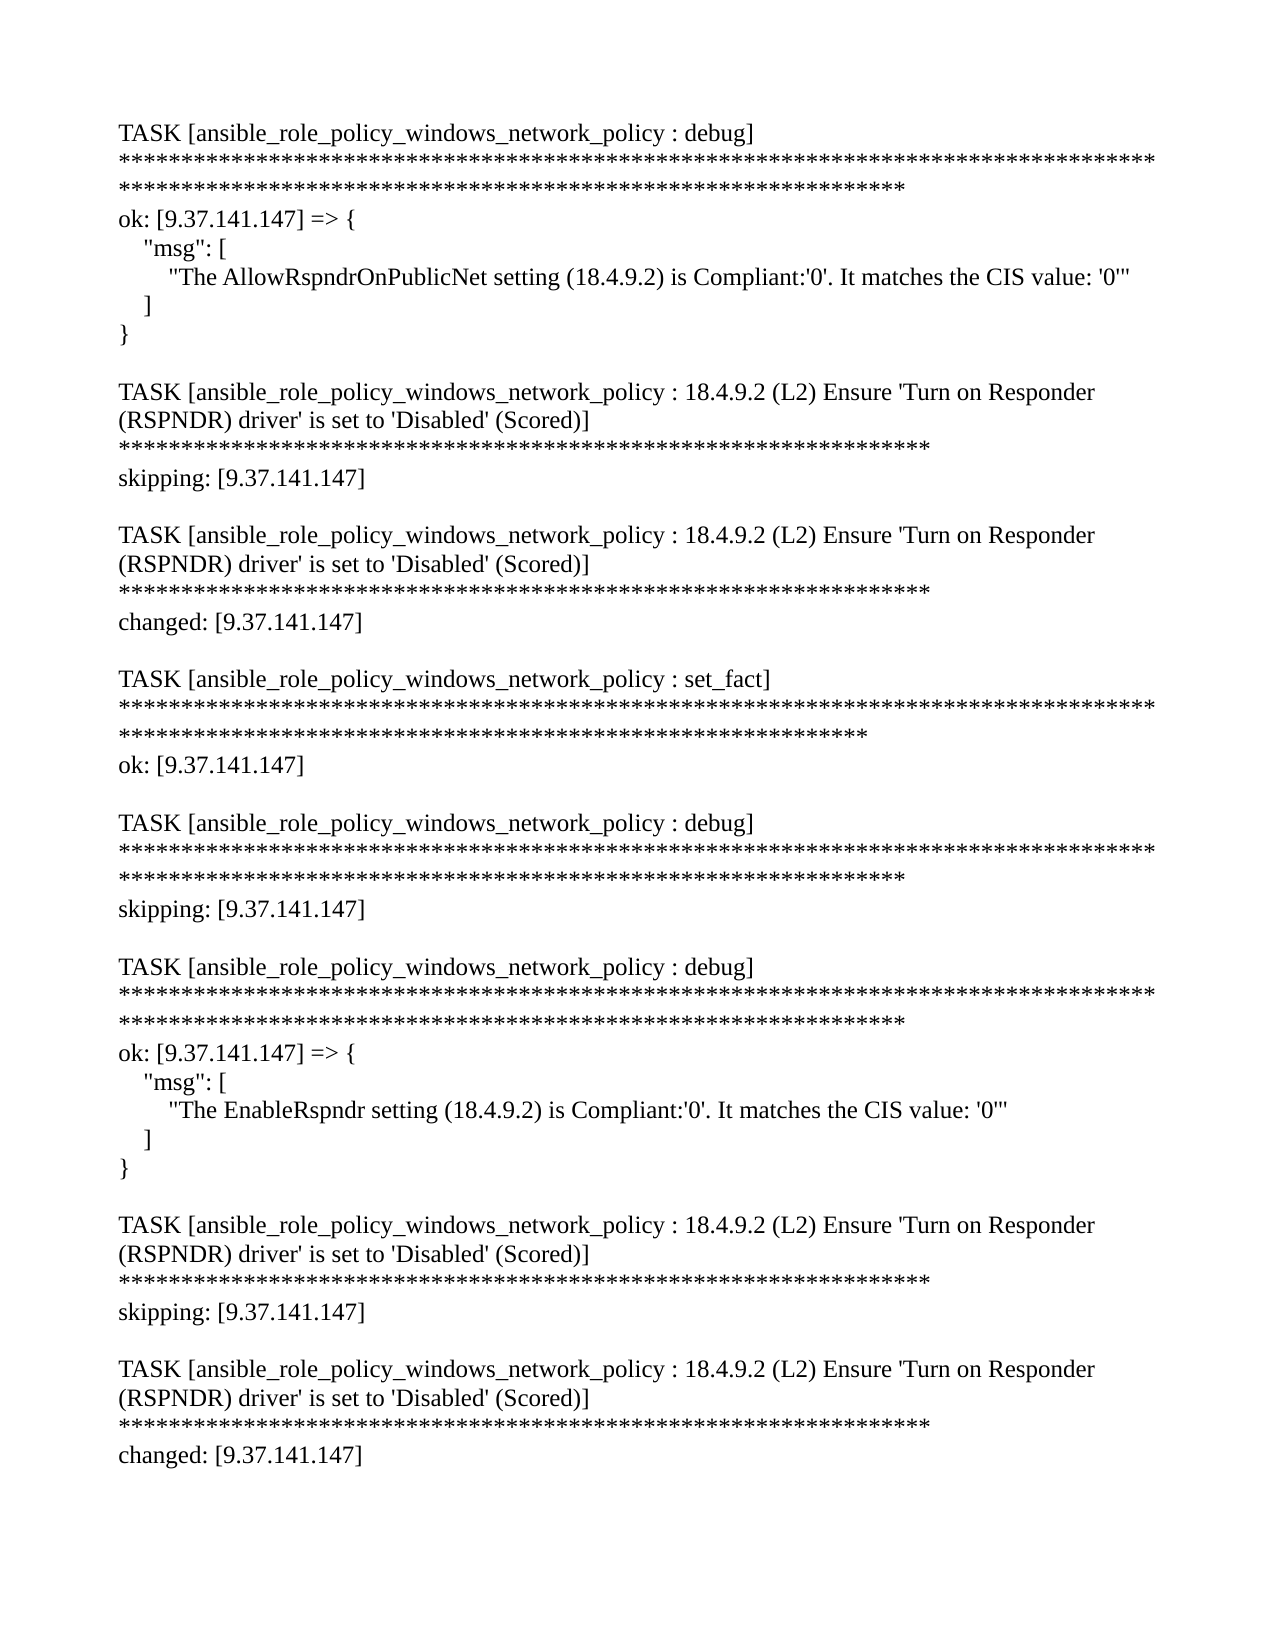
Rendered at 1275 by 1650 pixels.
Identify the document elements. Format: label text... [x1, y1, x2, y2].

text TASK [ansible_role_policy_windows_network_policy : 18.4.9.2 (L2) Ensure 'Turn on Responder (RSPNDR) driver' is set to 'Disabled' (Scored)] ***************************************************************** [118, 1354, 1157, 1441]
text TASK [ansible_role_policy_windows_network_policy : debug] ************************************************************************************************************************************************** [118, 808, 1157, 894]
text TASK [ansible_role_policy_windows_network_policy : 18.4.9.2 (L2) Ensure 'Turn on Responder (RSPNDR) driver' is set to 'Disabled' (Scored)] ***************************************************************** [118, 1211, 1157, 1297]
text changed: [9.37.141.147] [118, 607, 1157, 636]
text skipping: [9.37.141.147] [118, 463, 1157, 492]
text "msg": [ [118, 1067, 1157, 1096]
text TASK [ansible_role_policy_windows_network_policy : debug] ************************************************************************************************************************************************** [118, 952, 1157, 1038]
text skipping: [9.37.141.147] [118, 894, 1157, 923]
text TASK [ansible_role_policy_windows_network_policy : set_fact] *********************************************************************************************************************************************** [118, 664, 1157, 751]
text "The EnableRspndr setting (18.4.9.2) is Compliant:'0'. It matches the CIS value: '0'" [118, 1096, 1157, 1124]
text TASK [ansible_role_policy_windows_network_policy : 18.4.9.2 (L2) Ensure 'Turn on Responder (RSPNDR) driver' is set to 'Disabled' (Scored)] ***************************************************************** [118, 377, 1157, 463]
text ] [118, 291, 1157, 319]
text changed: [9.37.141.147] [118, 1441, 1157, 1469]
text skipping: [9.37.141.147] [118, 1297, 1157, 1326]
text ok: [9.37.141.147] => { [118, 1038, 1157, 1067]
text } [118, 319, 1157, 348]
text TASK [ansible_role_policy_windows_network_policy : debug] ************************************************************************************************************************************************** [118, 118, 1157, 204]
text ] [118, 1124, 1157, 1153]
text } [118, 1153, 1157, 1182]
text ok: [9.37.141.147] [118, 751, 1157, 779]
text "msg": [ [118, 233, 1157, 262]
text "The AllowRspndrOnPublicNet setting (18.4.9.2) is Compliant:'0'. It matches the CIS value: '0'" [118, 262, 1157, 291]
text TASK [ansible_role_policy_windows_network_policy : 18.4.9.2 (L2) Ensure 'Turn on Responder (RSPNDR) driver' is set to 'Disabled' (Scored)] ***************************************************************** [118, 521, 1157, 607]
text ok: [9.37.141.147] => { [118, 204, 1157, 233]
